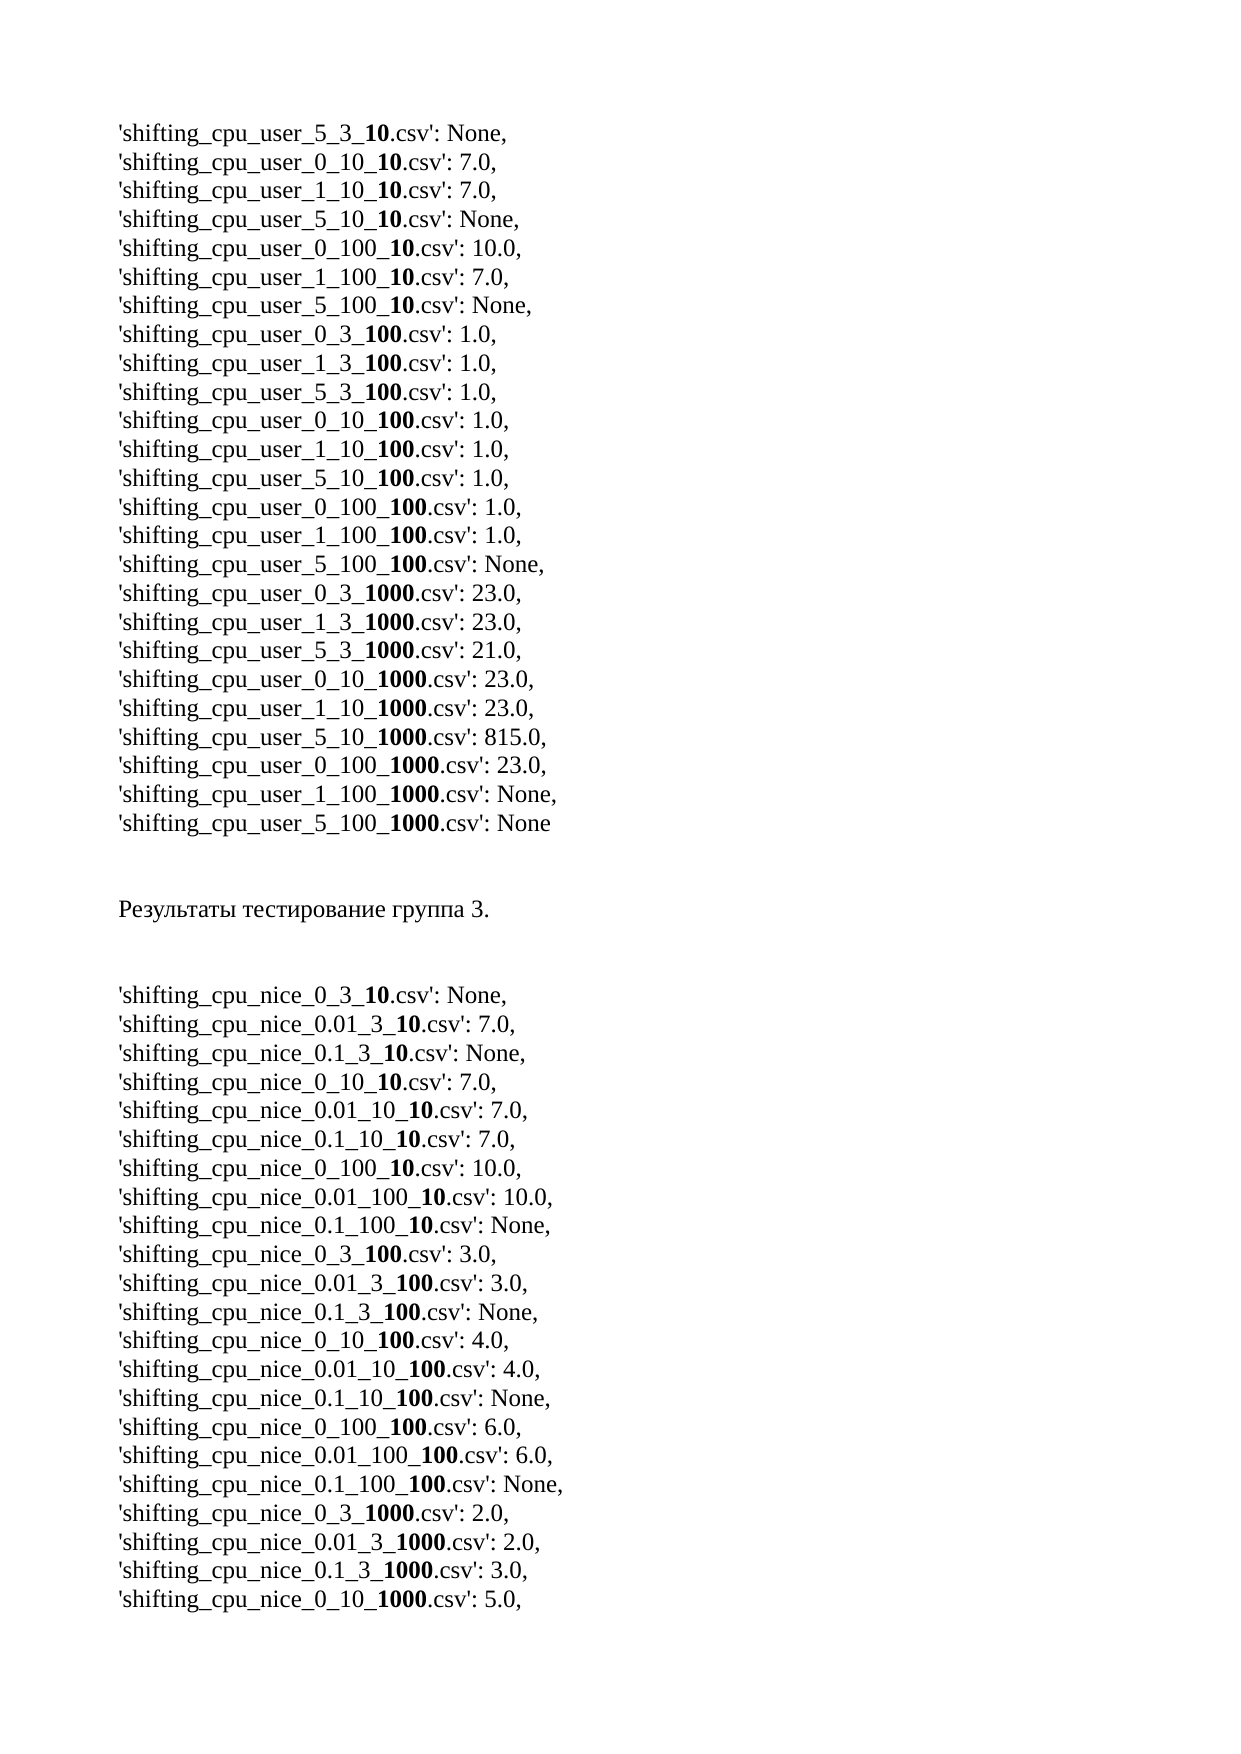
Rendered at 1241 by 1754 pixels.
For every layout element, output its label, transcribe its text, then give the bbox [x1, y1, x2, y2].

text 'shifting_cpu_nice_0_100_100.csv': 6.0, [118, 1412, 1122, 1441]
text 'shifting_cpu_user_0_100_10.csv': 10.0, [118, 233, 1122, 262]
text 'shifting_cpu_user_1_10_100.csv': 1.0, [118, 434, 1122, 463]
text 'shifting_cpu_nice_0.1_100_100.csv': None, [118, 1469, 1122, 1498]
text Результаты тестирование группа 3. [118, 894, 1122, 923]
text 'shifting_cpu_nice_0.01_10_100.csv': 4.0, [118, 1354, 1122, 1383]
text 'shifting_cpu_user_1_100_10.csv': 7.0, [118, 262, 1122, 291]
text 'shifting_cpu_nice_0.1_10_10.csv': 7.0, [118, 1124, 1122, 1153]
text 'shifting_cpu_nice_0_10_10.csv': 7.0, [118, 1067, 1122, 1096]
text 'shifting_cpu_user_0_10_10.csv': 7.0, [118, 147, 1122, 176]
text 'shifting_cpu_user_1_3_1000.csv': 23.0, [118, 607, 1122, 636]
text 'shifting_cpu_user_5_100_10.csv': None, [118, 291, 1122, 319]
text 'shifting_cpu_nice_0.1_3_100.csv': None, [118, 1297, 1122, 1326]
text 'shifting_cpu_nice_0.1_100_10.csv': None, [118, 1211, 1122, 1239]
text 'shifting_cpu_nice_0.1_3_10.csv': None, [118, 1038, 1122, 1067]
text 'shifting_cpu_user_5_3_100.csv': 1.0, [118, 377, 1122, 406]
text 'shifting_cpu_nice_0.1_3_1000.csv': 3.0, [118, 1556, 1122, 1584]
text 'shifting_cpu_nice_0.01_3_100.csv': 3.0, [118, 1268, 1122, 1297]
text 'shifting_cpu_user_0_100_1000.csv': 23.0, [118, 751, 1122, 779]
text 'shifting_cpu_user_0_10_100.csv': 1.0, [118, 406, 1122, 434]
text 'shifting_cpu_user_5_100_100.csv': None, [118, 549, 1122, 578]
text 'shifting_cpu_user_5_10_100.csv': 1.0, [118, 463, 1122, 492]
text 'shifting_cpu_user_5_10_1000.csv': 815.0, [118, 722, 1122, 751]
text 'shifting_cpu_nice_0.01_100_100.csv': 6.0, [118, 1441, 1122, 1469]
text 'shifting_cpu_nice_0_10_100.csv': 4.0, [118, 1326, 1122, 1354]
text 'shifting_cpu_user_5_3_1000.csv': 21.0, [118, 636, 1122, 664]
text 'shifting_cpu_nice_0.01_3_1000.csv': 2.0, [118, 1527, 1122, 1556]
text 'shifting_cpu_nice_0_3_10.csv': None, [118, 981, 1122, 1009]
text 'shifting_cpu_nice_0.01_10_10.csv': 7.0, [118, 1096, 1122, 1124]
text 'shifting_cpu_nice_0_3_100.csv': 3.0, [118, 1239, 1122, 1268]
text 'shifting_cpu_nice_0_10_1000.csv': 5.0, [118, 1584, 1122, 1613]
text 'shifting_cpu_nice_0.01_3_10.csv': 7.0, [118, 1009, 1122, 1038]
text 'shifting_cpu_nice_0.1_10_100.csv': None, [118, 1383, 1122, 1412]
text 'shifting_cpu_nice_0_100_10.csv': 10.0, [118, 1153, 1122, 1182]
text 'shifting_cpu_user_1_3_100.csv': 1.0, [118, 348, 1122, 377]
text 'shifting_cpu_user_0_10_1000.csv': 23.0, [118, 664, 1122, 693]
text 'shifting_cpu_user_1_100_1000.csv': None, [118, 779, 1122, 808]
text 'shifting_cpu_user_0_3_1000.csv': 23.0, [118, 578, 1122, 607]
text 'shifting_cpu_user_0_100_100.csv': 1.0, [118, 492, 1122, 521]
text 'shifting_cpu_user_5_100_1000.csv': None [118, 808, 1122, 837]
text 'shifting_cpu_user_5_3_10.csv': None, [118, 118, 1122, 147]
text 'shifting_cpu_user_1_10_10.csv': 7.0, [118, 176, 1122, 204]
text 'shifting_cpu_nice_0.01_100_10.csv': 10.0, [118, 1182, 1122, 1211]
text 'shifting_cpu_user_5_10_10.csv': None, [118, 204, 1122, 233]
text 'shifting_cpu_user_0_3_100.csv': 1.0, [118, 319, 1122, 348]
text 'shifting_cpu_user_1_100_100.csv': 1.0, [118, 521, 1122, 549]
text 'shifting_cpu_nice_0_3_1000.csv': 2.0, [118, 1498, 1122, 1527]
text 'shifting_cpu_user_1_10_1000.csv': 23.0, [118, 693, 1122, 722]
